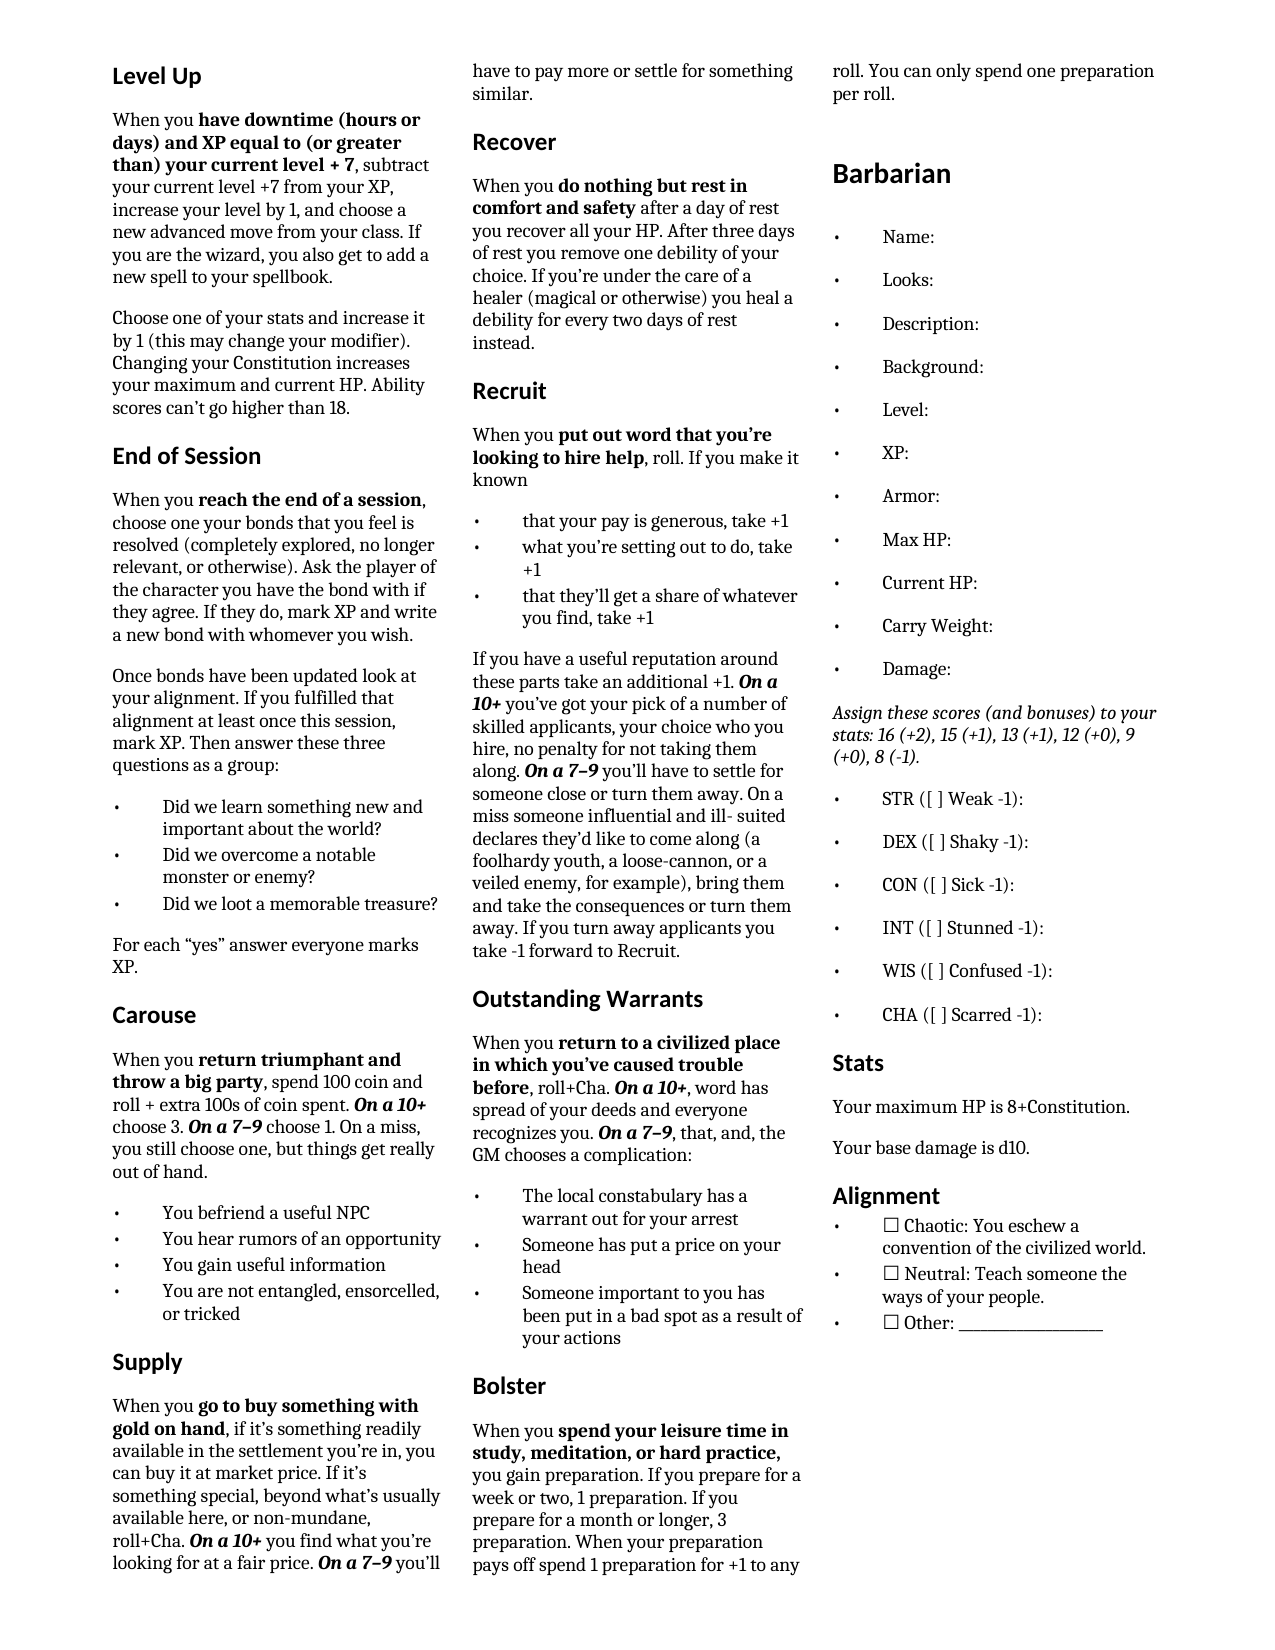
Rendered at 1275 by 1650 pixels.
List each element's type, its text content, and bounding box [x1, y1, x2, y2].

list You are not entangled, ensorcelled, or tricked [112, 1280, 442, 1325]
list DEX ([ ] Shaky -1): [832, 831, 1162, 853]
list what you’re setting out to do, take +1 [472, 536, 802, 581]
list Did we loot a memorable treasure? [112, 893, 442, 915]
text When you spend your leisure time in study, meditation, or hard practice, you gain preparation. If you prepare for a week or two, 1 preparation. If you prepare for a month or longer, 3 preparation. When your preparation pays off spend 1 preparation for +1 to any [472, 1419, 802, 1576]
list You hear rumors of an opportunity [112, 1228, 442, 1250]
list Damage: [832, 658, 1162, 681]
subtitle Bolster [472, 1370, 802, 1401]
list that your pay is generous, take +1 [472, 510, 802, 532]
list Did we learn something new and important about the world? [112, 796, 442, 840]
list CON ([ ] Sick -1): [832, 874, 1162, 896]
text If you have a useful reputation around these parts take an additional +1. On a 10+ you’ve got your pick of a number of skilled applicants, your choice who you hire, no penalty for not taking them along. On a 7–9 you’ll have to settle for someone close or turn them away. On a miss someone influential and ill- suited declares they’d like to come along (a foolhardy youth, a loose-cannon, or a veiled enemy, for example), bring them and take the consequences or turn them away. If you turn away applicants you take -1 forward to Recruit. [472, 648, 802, 962]
subtitle End of Session [112, 440, 442, 471]
list XP: [832, 442, 1162, 464]
text Your base damage is d10. [832, 1137, 1162, 1160]
list The local constabulary has a warrant out for your arrest [472, 1185, 802, 1230]
text have to pay more or settle for something similar. [472, 60, 802, 105]
subtitle Outstanding Warrants [472, 983, 802, 1013]
text When you return to a civilized place in which you’ve caused trouble before, roll+Cha. On a 10+, word has spread of your deeds and everyone recognizes you. On a 7–9, that, and, the GM chooses a complication: [472, 1032, 802, 1166]
list CHA ([ ] Scarred -1): [832, 1004, 1162, 1026]
list Looks: [832, 269, 1162, 292]
list INT ([ ] Stunned -1): [832, 917, 1162, 939]
list WIS ([ ] Confused -1): [832, 960, 1162, 983]
text Your maximum HP is 8+Constitution. [832, 1096, 1162, 1118]
text When you go to buy something with gold on hand, if it’s something readily available in the settlement you’re in, you can buy it at market price. If it’s something special, beyond what’s usually available here, or non-mundane, roll+Cha. On a 10+ you find what you’re looking for at a fair price. On a 7–9 you’ll [112, 1395, 442, 1574]
list You befriend a useful NPC [112, 1202, 442, 1224]
subtitle Stats [832, 1047, 1162, 1077]
list that they’ll get a share of whatever you find, take +1 [472, 585, 802, 629]
subtitle Supply [112, 1346, 442, 1376]
text Choose one of your stats and increase it by 1 (this may change your modifier). Changing your Constitution increases your maximum and current HP. Ability scores can’t go higher than 18. [112, 307, 442, 419]
list Description: [832, 312, 1162, 335]
subtitle Carouse [112, 999, 442, 1030]
text When you put out word that you’re looking to hire help, roll. If you make it known [472, 424, 802, 491]
list Someone has put a price on your head [472, 1234, 802, 1278]
list Carry Weight: [832, 615, 1162, 637]
text Once bonds have been updated look at your alignment. If you fulfilled that alignment at least once this session, mark XP. Then answer these three questions as a group: [112, 665, 442, 777]
subtitle Recover [472, 126, 802, 156]
list STR ([ ] Weak -1): [832, 787, 1162, 810]
subtitle Barbarian [832, 155, 1162, 226]
list Level: [832, 399, 1162, 421]
list ☐ Neutral: Teach someone the ways of your people. [832, 1263, 1162, 1308]
list ☐ Other: ____________________ [832, 1312, 1162, 1334]
text roll. You can only spend one preparation per roll. [832, 60, 1162, 105]
text For each “yes” answer everyone marks XP. [112, 934, 442, 978]
list Background: [832, 356, 1162, 378]
list Max HP: [832, 529, 1162, 551]
subtitle Recruit [472, 375, 802, 405]
list Name: [832, 226, 1162, 248]
text When you do nothing but rest in comfort and safety after a day of rest you recover all your HP. After three days of rest you remove one debility of your choice. If you’re under the care of a healer (magical or otherwise) you heal a debility for every two days of rest instead. [472, 175, 802, 354]
list Did we overcome a notable monster or enemy? [112, 844, 442, 889]
subtitle Level Up [112, 60, 442, 91]
list Current HP: [832, 572, 1162, 594]
list Armor: [832, 485, 1162, 508]
text Assign these scores (and bonuses) to your stats: 16 (+2), 15 (+1), 13 (+1), 12 (+0), 9 (+0), 8 (-1). [832, 702, 1162, 769]
text When you return triumphant and throw a big party, spend 100 coin and roll + extra 100s of coin spent. On a 10+ choose 3. On a 7–9 choose 1. On a miss, you still choose one, but things get really out of hand. [112, 1049, 442, 1183]
text When you reach the end of a session, choose one your bonds that you feel is resolved (completely explored, no longer relevant, or otherwise). Ask the player of the character you have the bond with if they agree. If they do, mark XP and write a new bond with whomever you wish. [112, 489, 442, 646]
list ☐ Chaotic: You eschew a convention of the civilized world. [832, 1215, 1162, 1259]
text When you have downtime (hours or days) and XP equal to (or greater than) your current level + 7, subtract your current level +7 from your XP, increase your level by 1, and choose a new advanced move from your class. If you are the wizard, you also get to add a new spell to your spellbook. [112, 109, 442, 288]
subtitle Alignment [832, 1181, 1162, 1211]
list Someone important to you has been put in a bad spot as a result of your actions [472, 1282, 802, 1349]
list You gain useful information [112, 1254, 442, 1276]
